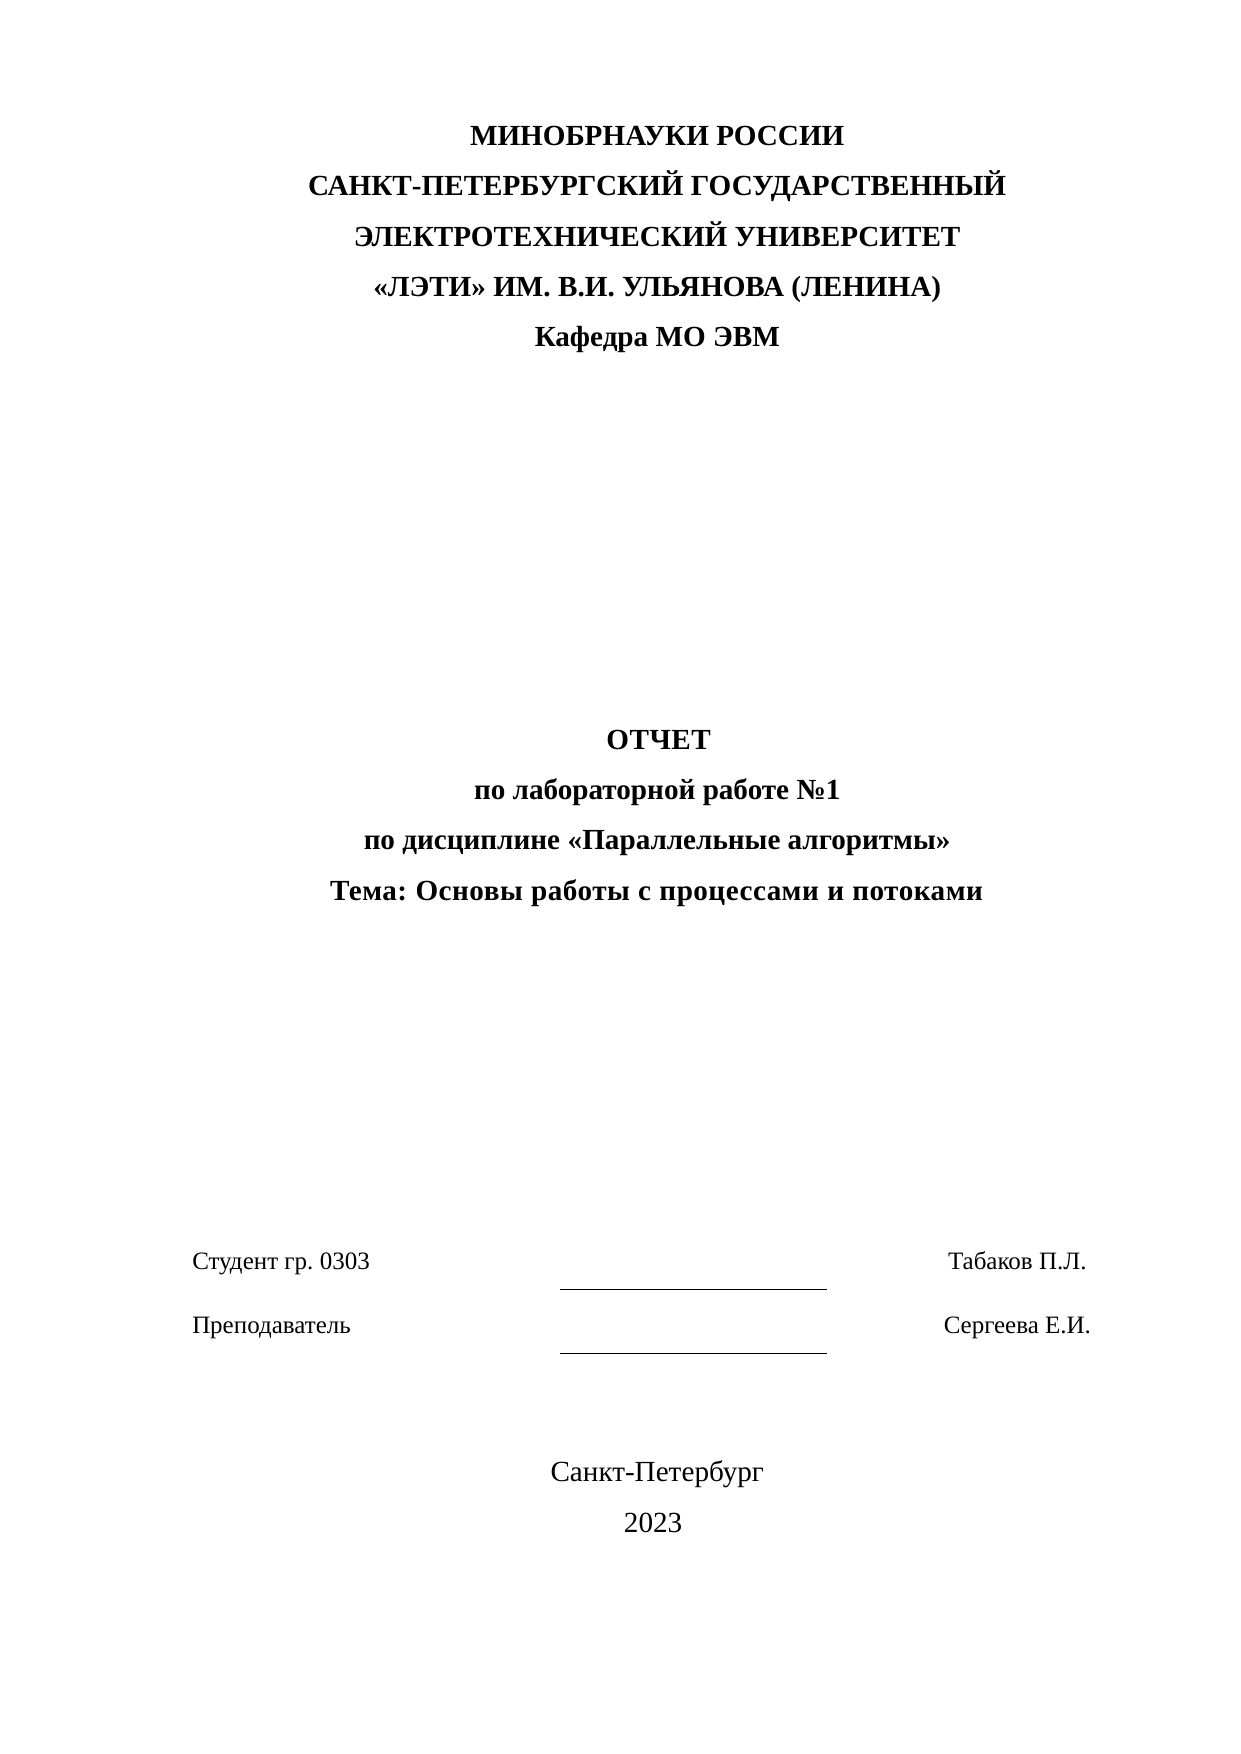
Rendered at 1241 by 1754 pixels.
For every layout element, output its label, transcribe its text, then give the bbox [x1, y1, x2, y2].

table_header Табаков П.Л. [827, 1225, 1133, 1289]
table_header Студент гр. 0303 [107, 1225, 559, 1289]
text по дисциплине «Параллельные алгоритмы» [118, 822, 1122, 856]
text Санкт-Петербургский государственный [118, 168, 1122, 202]
text электротехнический университет [118, 219, 1122, 252]
table_cell Сергеева Е.И. [827, 1289, 1133, 1353]
text МИНОБРНАУКИ РОССИИ [118, 118, 1122, 152]
table_cell [560, 1290, 827, 1353]
text Кафедра МО ЭВМ [118, 319, 1122, 353]
text Тема: Основы работы с процессами и потоками [118, 873, 1122, 906]
text «ЛЭТИ» им. В.И. Ульянова (Ленина) [118, 269, 1122, 303]
text по лабораторной работе №1 [118, 772, 1122, 806]
table_cell Преподаватель [107, 1289, 559, 1353]
table_header [560, 1225, 827, 1289]
text отчет [118, 722, 1122, 755]
text Санкт-Петербург [118, 1454, 1122, 1488]
text 2023 [118, 1505, 1122, 1538]
